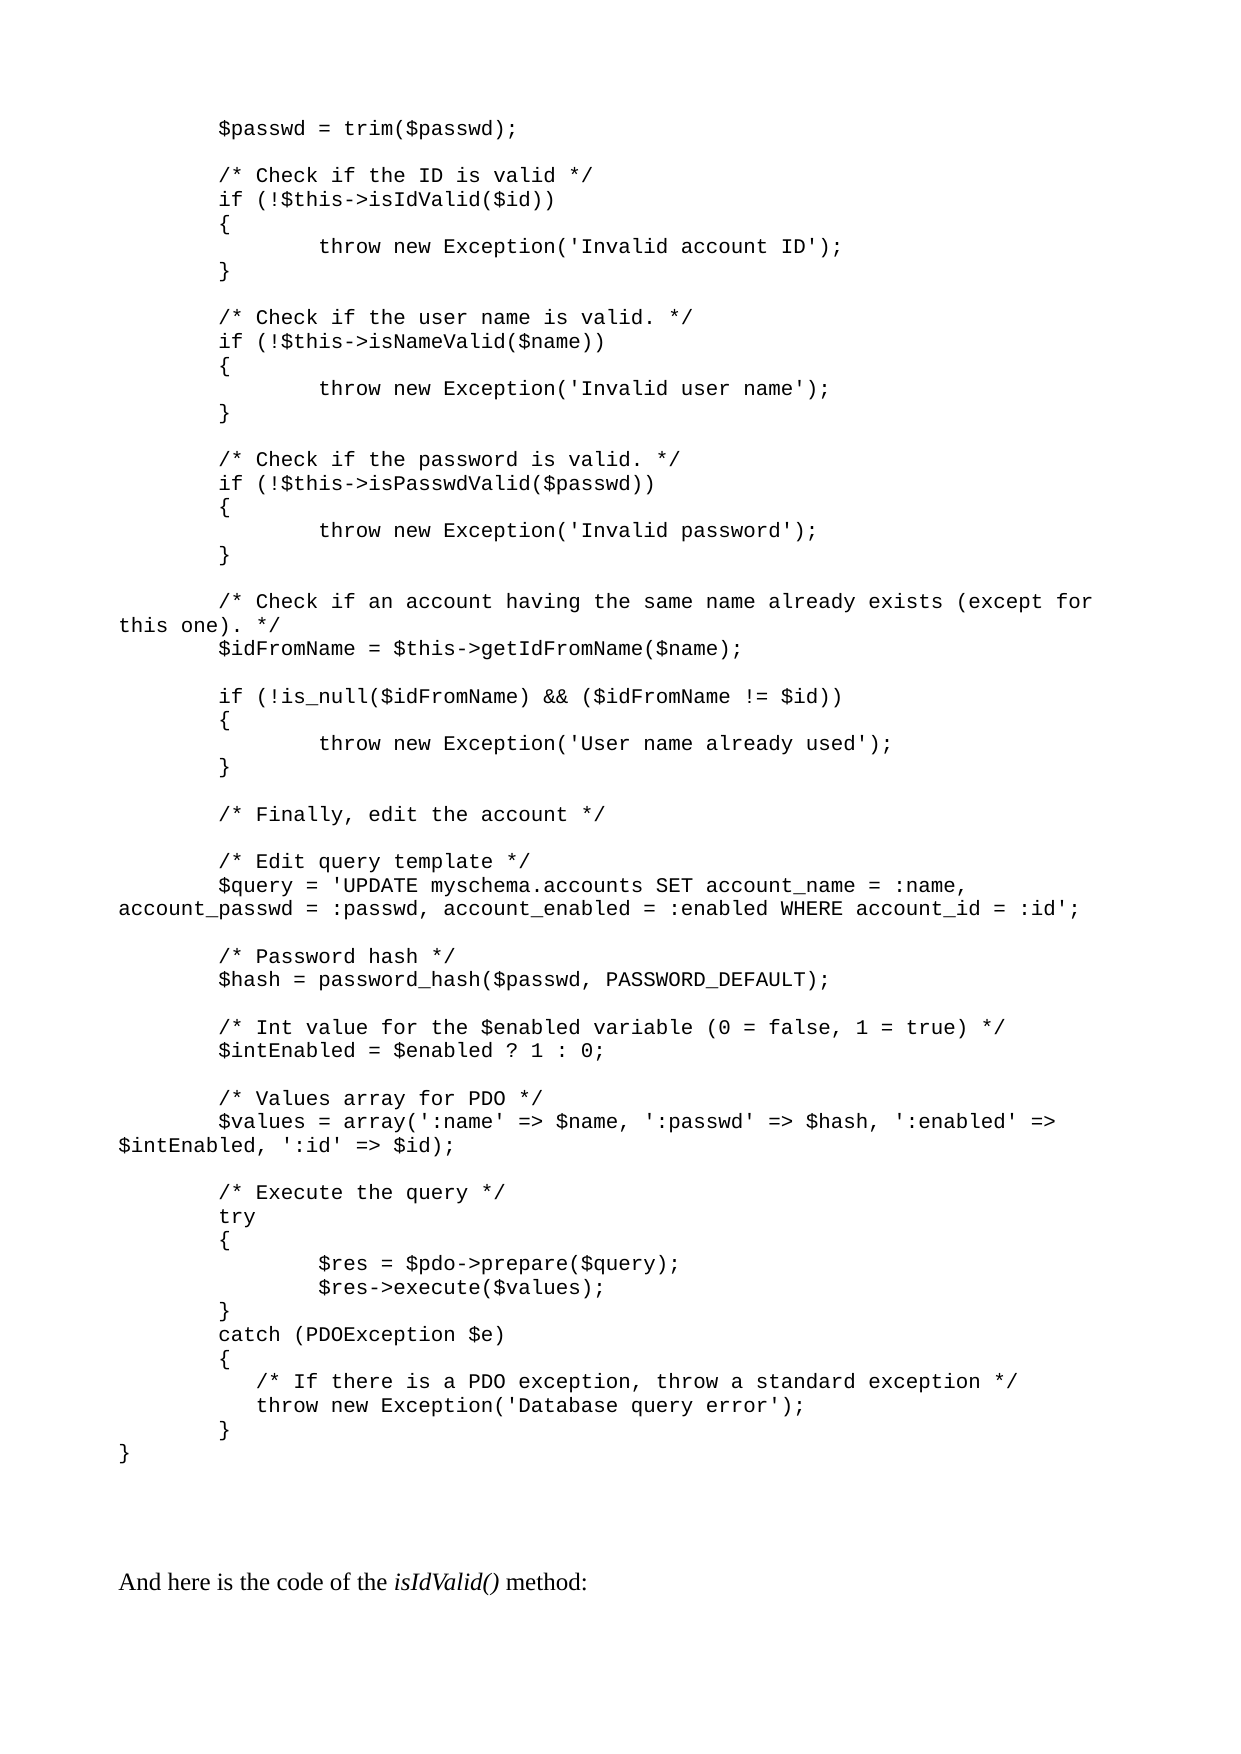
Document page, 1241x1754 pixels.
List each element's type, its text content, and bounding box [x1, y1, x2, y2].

text $passwd = trim($passwd); [118, 118, 1122, 142]
text $values = array(':name' => $name, ':passwd' => $hash, ':enabled' => $intEnabled, ':id' => $id); [118, 1111, 1122, 1158]
text if (!$this->isNameValid($name)) [118, 331, 1122, 354]
text } [118, 1300, 1122, 1324]
text throw new Exception('Invalid user name'); [118, 378, 1122, 402]
text if (!$this->isIdValid($id)) [118, 189, 1122, 213]
text } [118, 1419, 1122, 1442]
text } [118, 402, 1122, 426]
text throw new Exception('Invalid account ID'); [118, 236, 1122, 260]
text } [118, 260, 1122, 284]
text } [118, 1442, 1122, 1466]
text if (!$this->isPasswdValid($passwd)) [118, 473, 1122, 496]
text { [118, 1348, 1122, 1371]
text /* Execute the query */ [118, 1182, 1122, 1206]
text And here is the code of the isIdValid() method: [118, 1567, 1122, 1595]
text /* If there is a PDO exception, throw a standard exception */ [118, 1371, 1122, 1395]
text /* Check if the ID is valid */ [118, 165, 1122, 189]
text $res->execute($values); [118, 1277, 1122, 1300]
text { [118, 709, 1122, 733]
text catch (PDOException $e) [118, 1324, 1122, 1348]
text /* Values array for PDO */ [118, 1088, 1122, 1111]
text /* Edit query template */ [118, 851, 1122, 875]
text /* Finally, edit the account */ [118, 804, 1122, 827]
text { [118, 354, 1122, 378]
text try [118, 1206, 1122, 1229]
text $idFromName = $this->getIdFromName($name); [118, 638, 1122, 662]
text $res = $pdo->prepare($query); [118, 1253, 1122, 1277]
text $query = 'UPDATE myschema.accounts SET account_name = :name, account_passwd = :passwd, account_enabled = :enabled WHERE account_id = :id'; [118, 875, 1122, 922]
text throw new Exception('Database query error'); [118, 1395, 1122, 1419]
text { [118, 496, 1122, 520]
text /* Check if an account having the same name already exists (except for this one). */ [118, 591, 1122, 638]
text /* Password hash */ [118, 946, 1122, 969]
text /* Check if the user name is valid. */ [118, 307, 1122, 331]
text /* Check if the password is valid. */ [118, 449, 1122, 473]
text if (!is_null($idFromName) && ($idFromName != $id)) [118, 686, 1122, 709]
text throw new Exception('User name already used'); [118, 733, 1122, 757]
text $intEnabled = $enabled ? 1 : 0; [118, 1040, 1122, 1064]
text } [118, 757, 1122, 780]
text { [118, 1229, 1122, 1253]
text { [118, 213, 1122, 236]
text throw new Exception('Invalid password'); [118, 520, 1122, 544]
text } [118, 544, 1122, 567]
text /* Int value for the $enabled variable (0 = false, 1 = true) */ [118, 1017, 1122, 1040]
text $hash = password_hash($passwd, PASSWORD_DEFAULT); [118, 969, 1122, 993]
